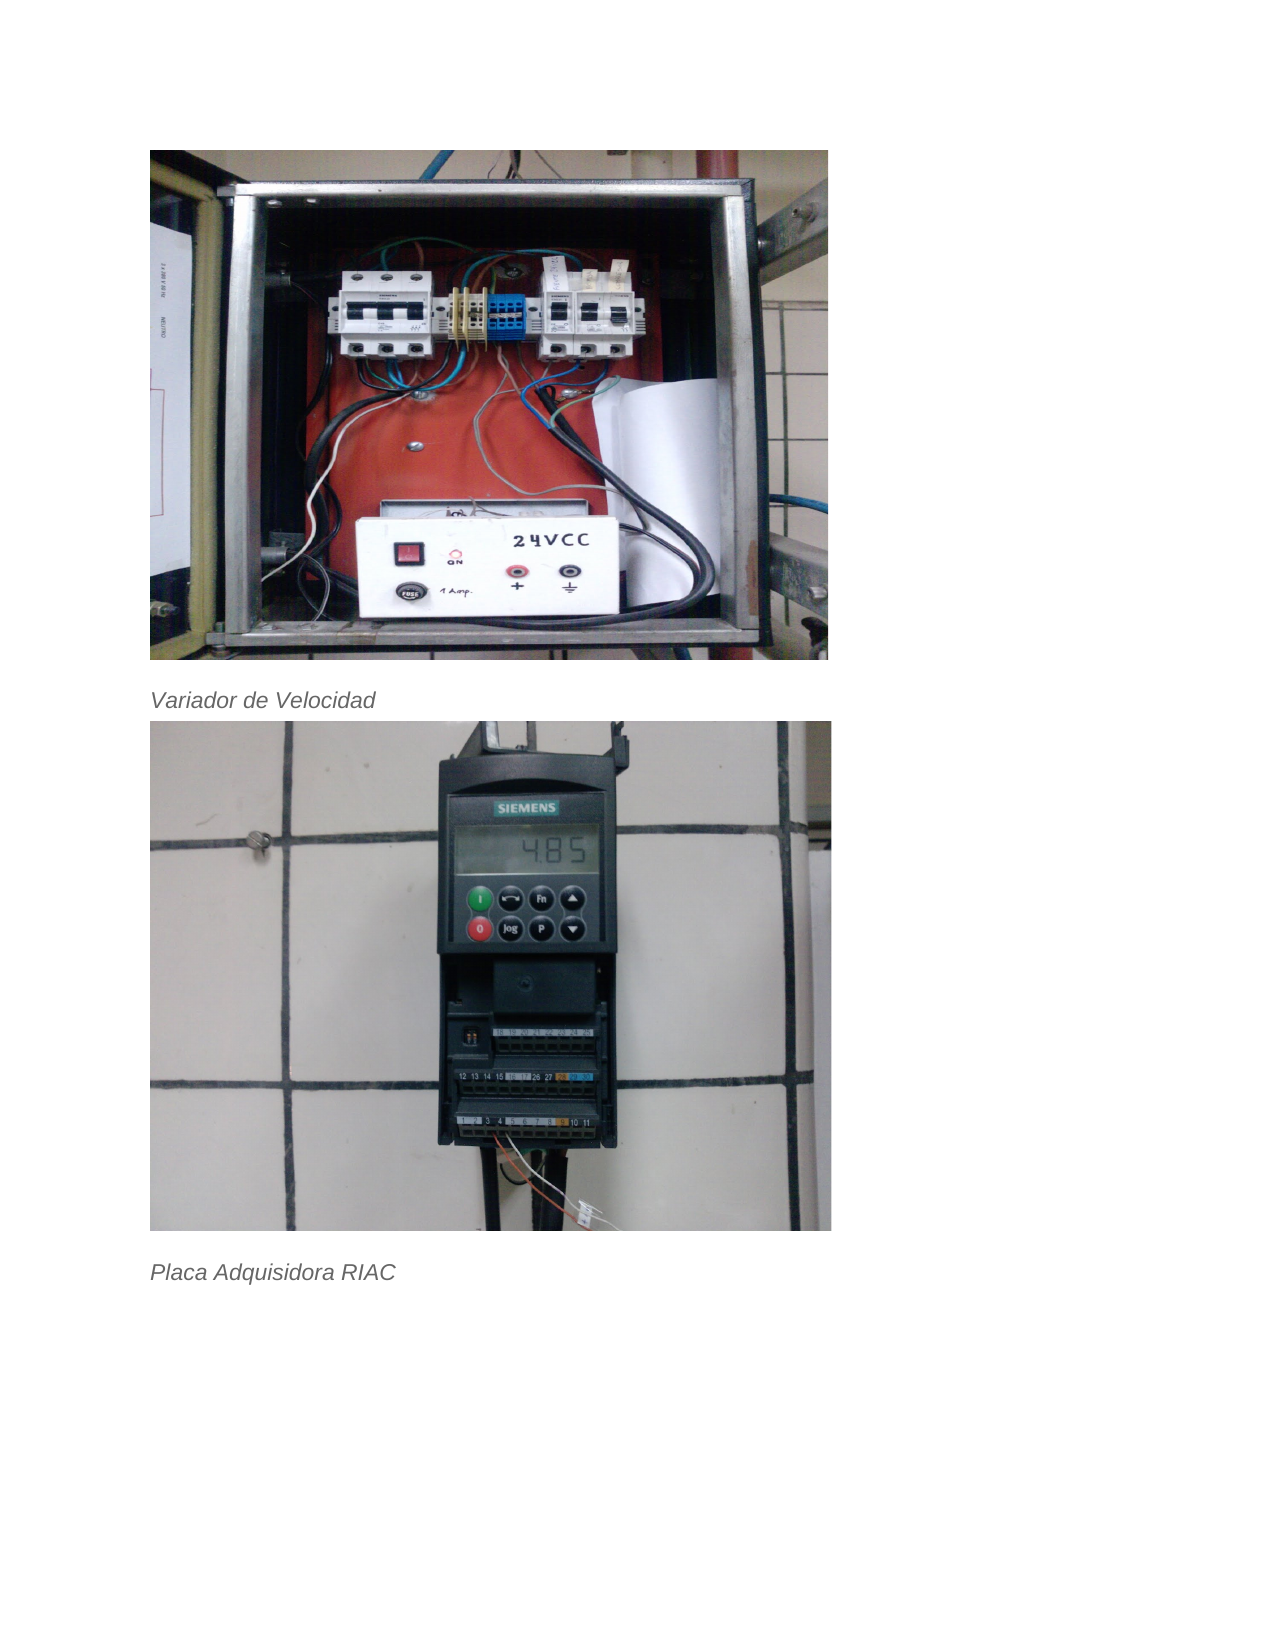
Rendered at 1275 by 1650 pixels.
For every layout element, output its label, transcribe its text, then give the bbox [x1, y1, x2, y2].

subtitle Placa Adquisidora RIAC [150, 1260, 1125, 1285]
picture [150, 150, 829, 660]
picture [150, 721, 832, 1231]
subtitle Variador de Velocidad [150, 688, 1125, 714]
